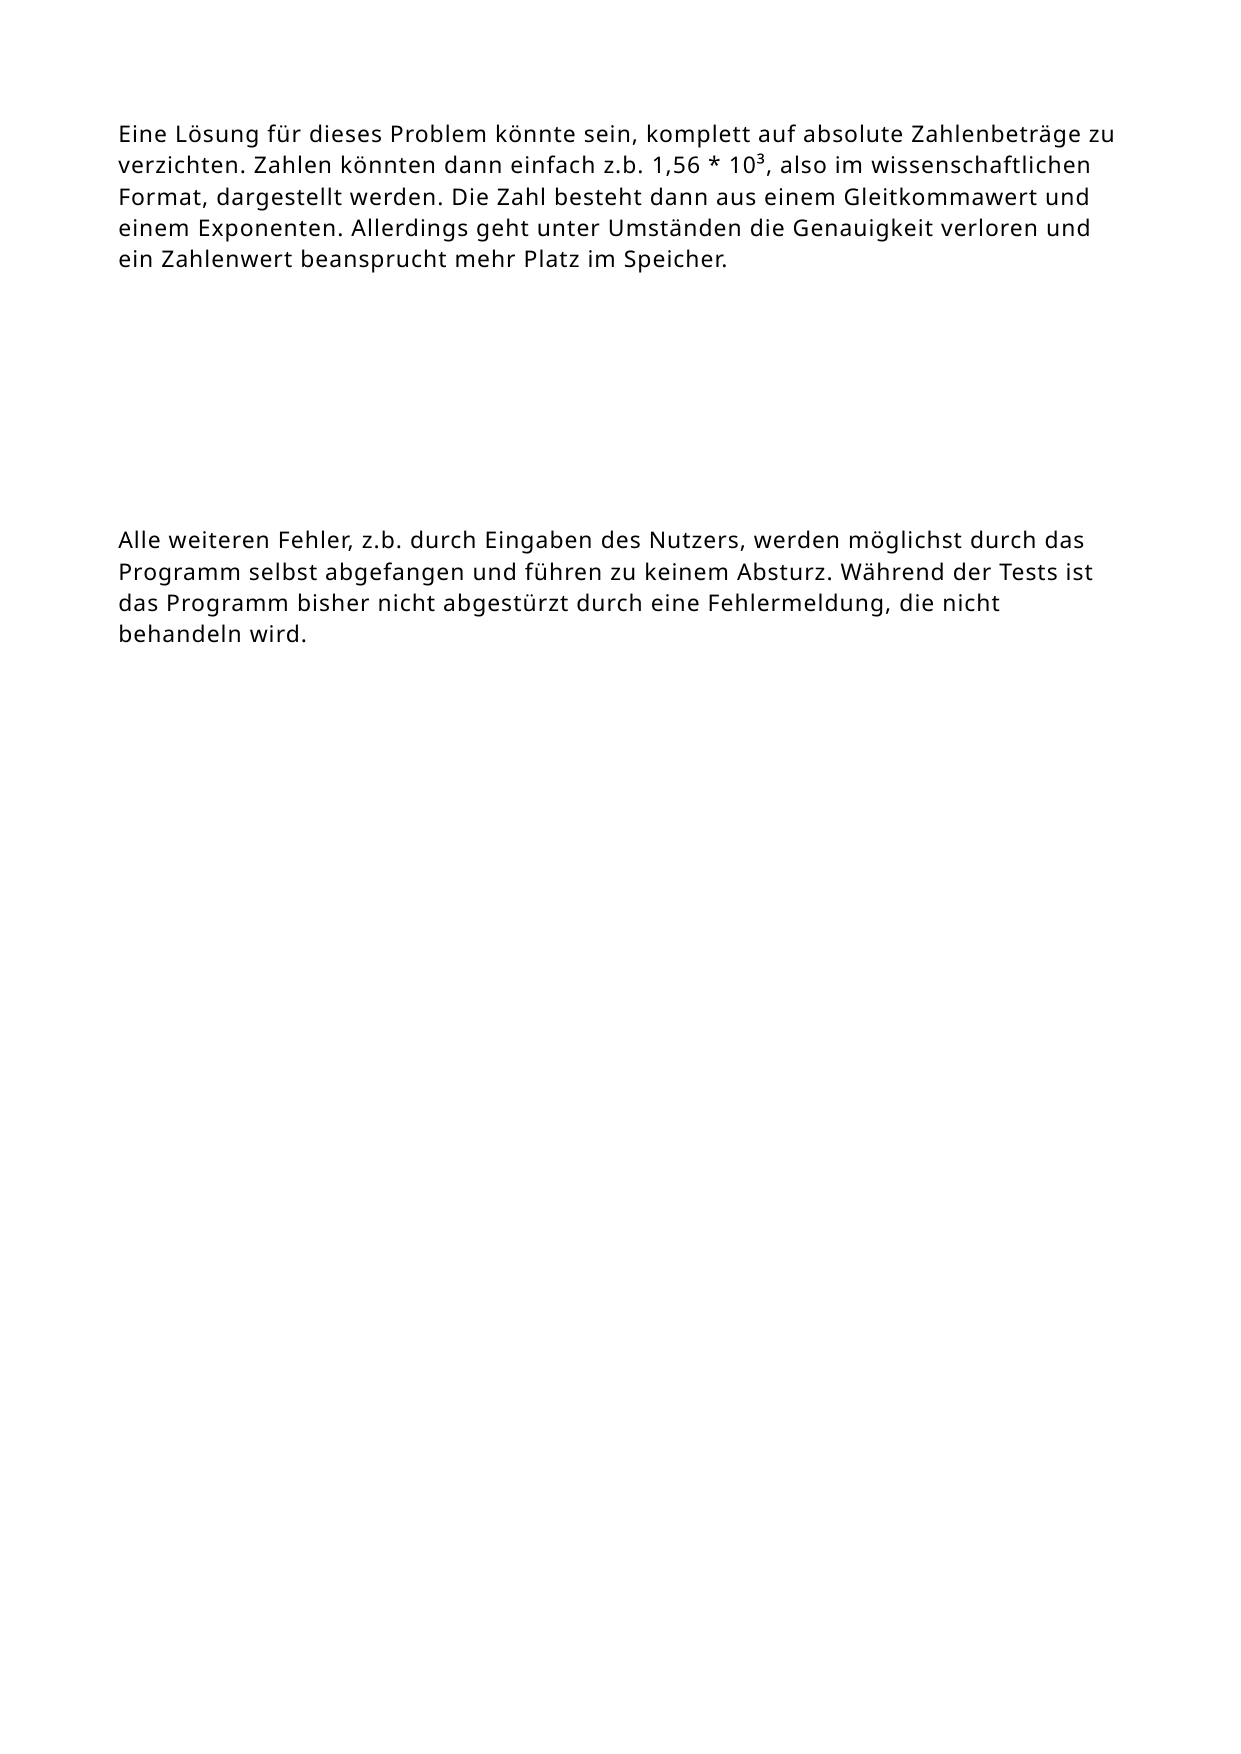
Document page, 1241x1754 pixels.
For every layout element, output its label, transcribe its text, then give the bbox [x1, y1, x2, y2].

text Alle weiteren Fehler, z.b. durch Eingaben des Nutzers, werden möglichst durch das Programm selbst abgefangen und führen zu keinem Absturz. Während der Tests ist das Programm bisher nicht abgestürzt durch eine Fehlermeldung, die nicht behandeln wird. [118, 524, 1122, 649]
text Eine Lösung für dieses Problem könnte sein, komplett auf absolute Zahlenbeträge zu verzichten. Zahlen könnten dann einfach z.b. 1,56 * 10³, also im wissenschaftlichen Format, dargestellt werden. Die Zahl besteht dann aus einem Gleitkommawert und einem Exponenten. Allerdings geht unter Umständen die Genauigkeit verloren und ein Zahlenwert beansprucht mehr Platz im Speicher. [118, 118, 1122, 274]
